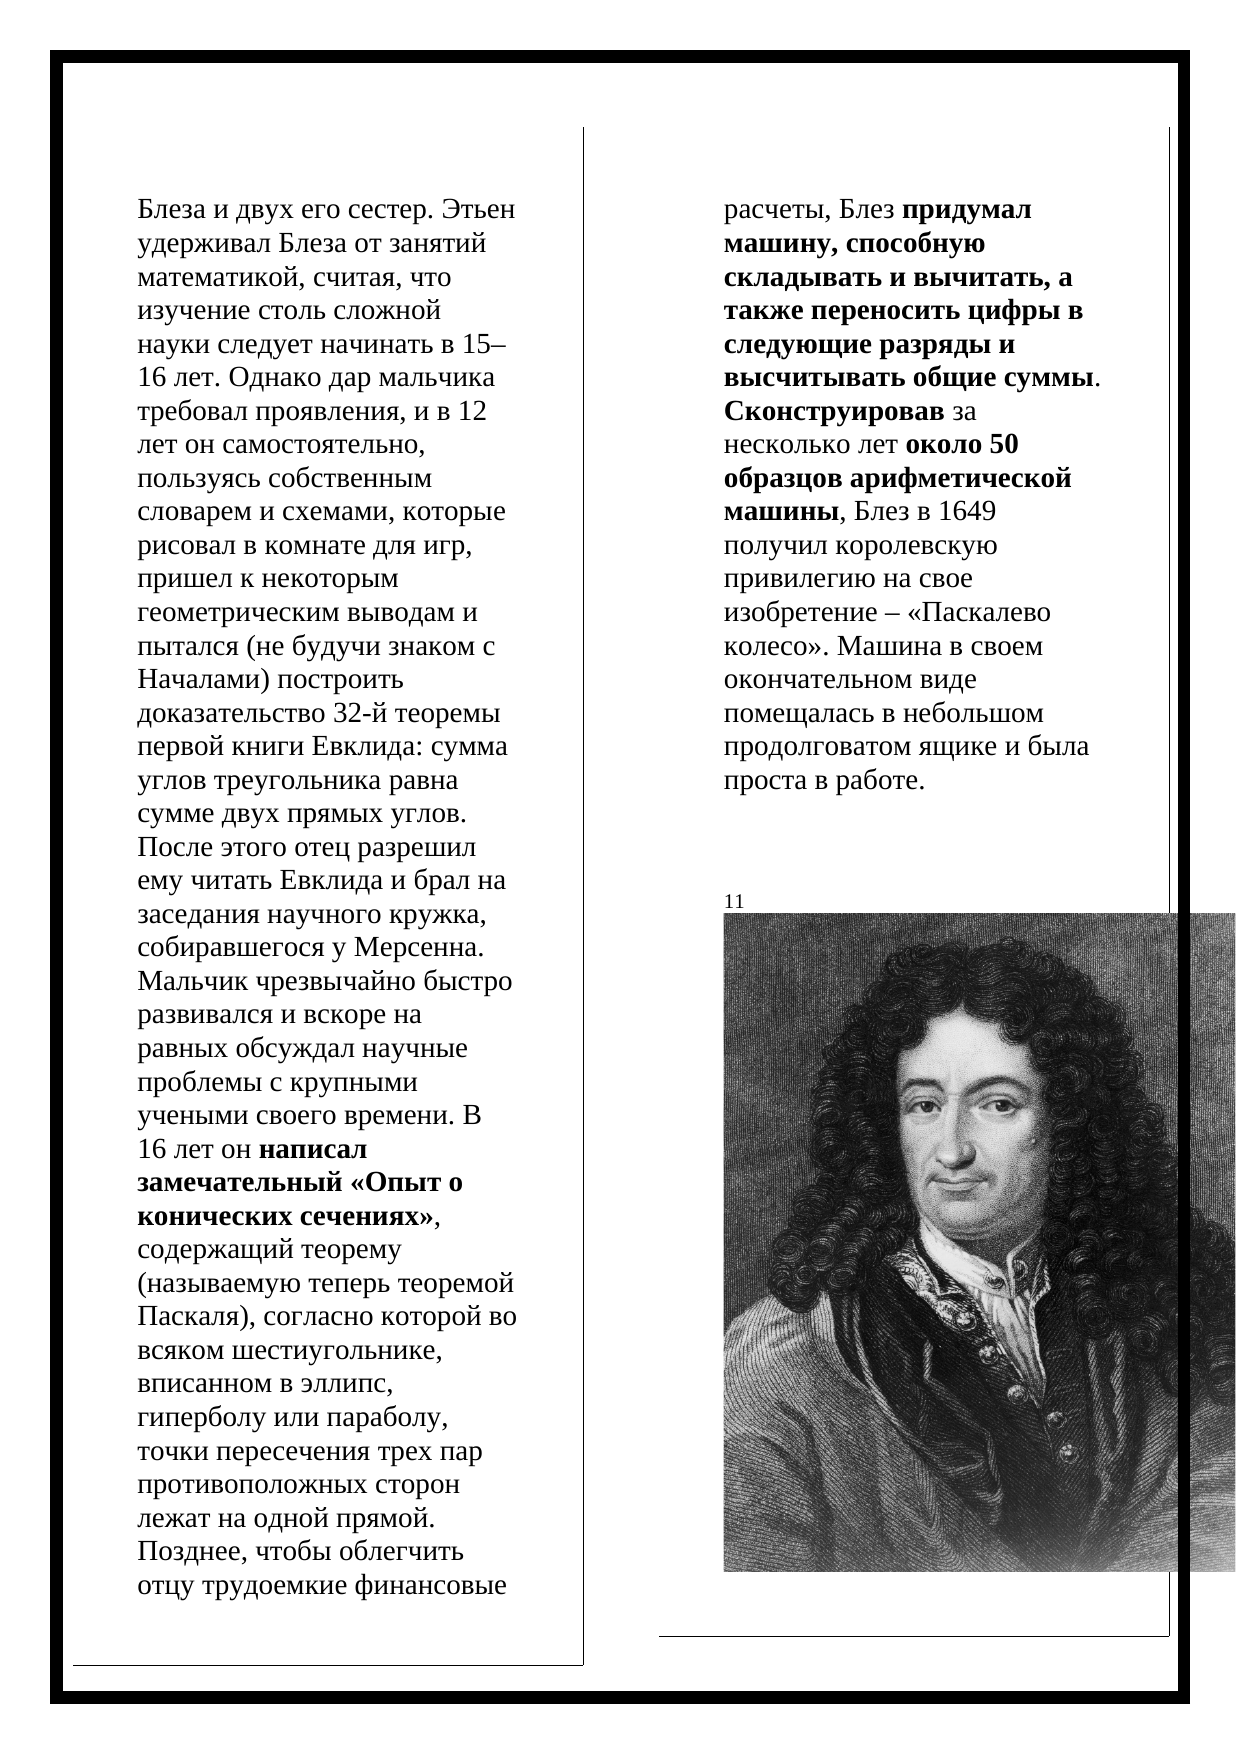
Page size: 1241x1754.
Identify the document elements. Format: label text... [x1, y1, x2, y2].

list БЛЕЗ ПАСКАЛЬ - французский религиозный мыслитель, математик и физик, один из величайших умов 17 столетия. Родился в Клермон-Ферране (провинция Овернь) 19 июня 1623. Мать Паскаля умерла, когда мальчику было всего три года. Его отец Этьен, выбранный королевский советник, знаток математики и астрономии, переехал в Париж вместе с детьми в 1631. Покинув службу, он посвятил себя образованию Блеза и двух его сестер. Этьен удерживал Блеза от занятий математикой, считая, что изучение столь сложной науки следует начинать в 15–16 лет. Однако дар мальчика требовал проявления, и в 12 лет он самостоятельно, пользуясь собственным словарем и схемами, которые рисовал в комнате для игр, пришел к некоторым геометрическим выводам и пытался (не будучи знаком с Началами) построить доказательство 32-й теоремы первой книги Евклида: сумма углов треугольника равна сумме двух прямых углов. После этого отец разрешил ему читать Евклида и брал на заседания научного кружка, собиравшегося у Мерсенна. Мальчик чрезвычайно быстро развивался и вскоре на равных обсуждал научные проблемы с крупными учеными своего времени. В 16 лет он написал замечательный «Опыт о конических сечениях», содержащий теорему (называемую теперь теоремой Паскаля), согласно которой во всяком шестиугольнике, вписанном в эллипс, гиперболу или параболу, точки пересечения трех пар противоположных сторон лежат на одной прямой. Позднее, чтобы облегчить отцу трудоемкие финансовые расчеты, Блез придумал машину, способную складывать и вычитать, а также переносить цифры в следующие разряды и высчитывать общие суммы. Сконструировав за несколько лет около 50 образцов арифметической машины, Блез в 1649 получил королевскую привилегию на свое изобретение – «Паскалево колесо». Машина в своем окончательном виде помещалась в небольшом продолговатом ящике и была проста в работе. [659, 127, 1169, 860]
list БЛЕЗ ПАСКАЛЬ - французский религиозный мыслитель, математик и физик, один из величайших умов 17 столетия. Родился в Клермон-Ферране (провинция Овернь) 19 июня 1623. Мать Паскаля умерла, когда мальчику было всего три года. Его отец Этьен, выбранный королевский советник, знаток математики и астрономии, переехал в Париж вместе с детьми в 1631. Покинув службу, он посвятил себя образованию Блеза и двух его сестер. Этьен удерживал Блеза от занятий математикой, считая, что изучение столь сложной науки следует начинать в 15–16 лет. Однако дар мальчика требовал проявления, и в 12 лет он самостоятельно, пользуясь собственным словарем и схемами, которые рисовал в комнате для игр, пришел к некоторым геометрическим выводам и пытался (не будучи знаком с Началами) построить доказательство 32-й теоремы первой книги Евклида: сумма углов треугольника равна сумме двух прямых углов. После этого отец разрешил ему читать Евклида и брал на заседания научного кружка, собиравшегося у Мерсенна. Мальчик чрезвычайно быстро развивался и вскоре на равных обсуждал научные проблемы с крупными учеными своего времени. В 16 лет он написал замечательный «Опыт о конических сечениях», содержащий теорему (называемую теперь теоремой Паскаля), согласно которой во всяком шестиугольнике, вписанном в эллипс, гиперболу или параболу, точки пересечения трех пар противоположных сторон лежат на одной прямой. Позднее, чтобы облегчить отцу трудоемкие финансовые расчеты, Блез придумал машину, способную складывать и вычитать, а также переносить цифры в следующие разряды и высчитывать общие суммы. Сконструировав за несколько лет около 50 образцов арифметической машины, Блез в 1649 получил королевскую привилегию на свое изобретение – «Паскалево колесо». Машина в своем окончательном виде помещалась в небольшом продолговатом ящике и была проста в работе. [72, 127, 583, 1665]
